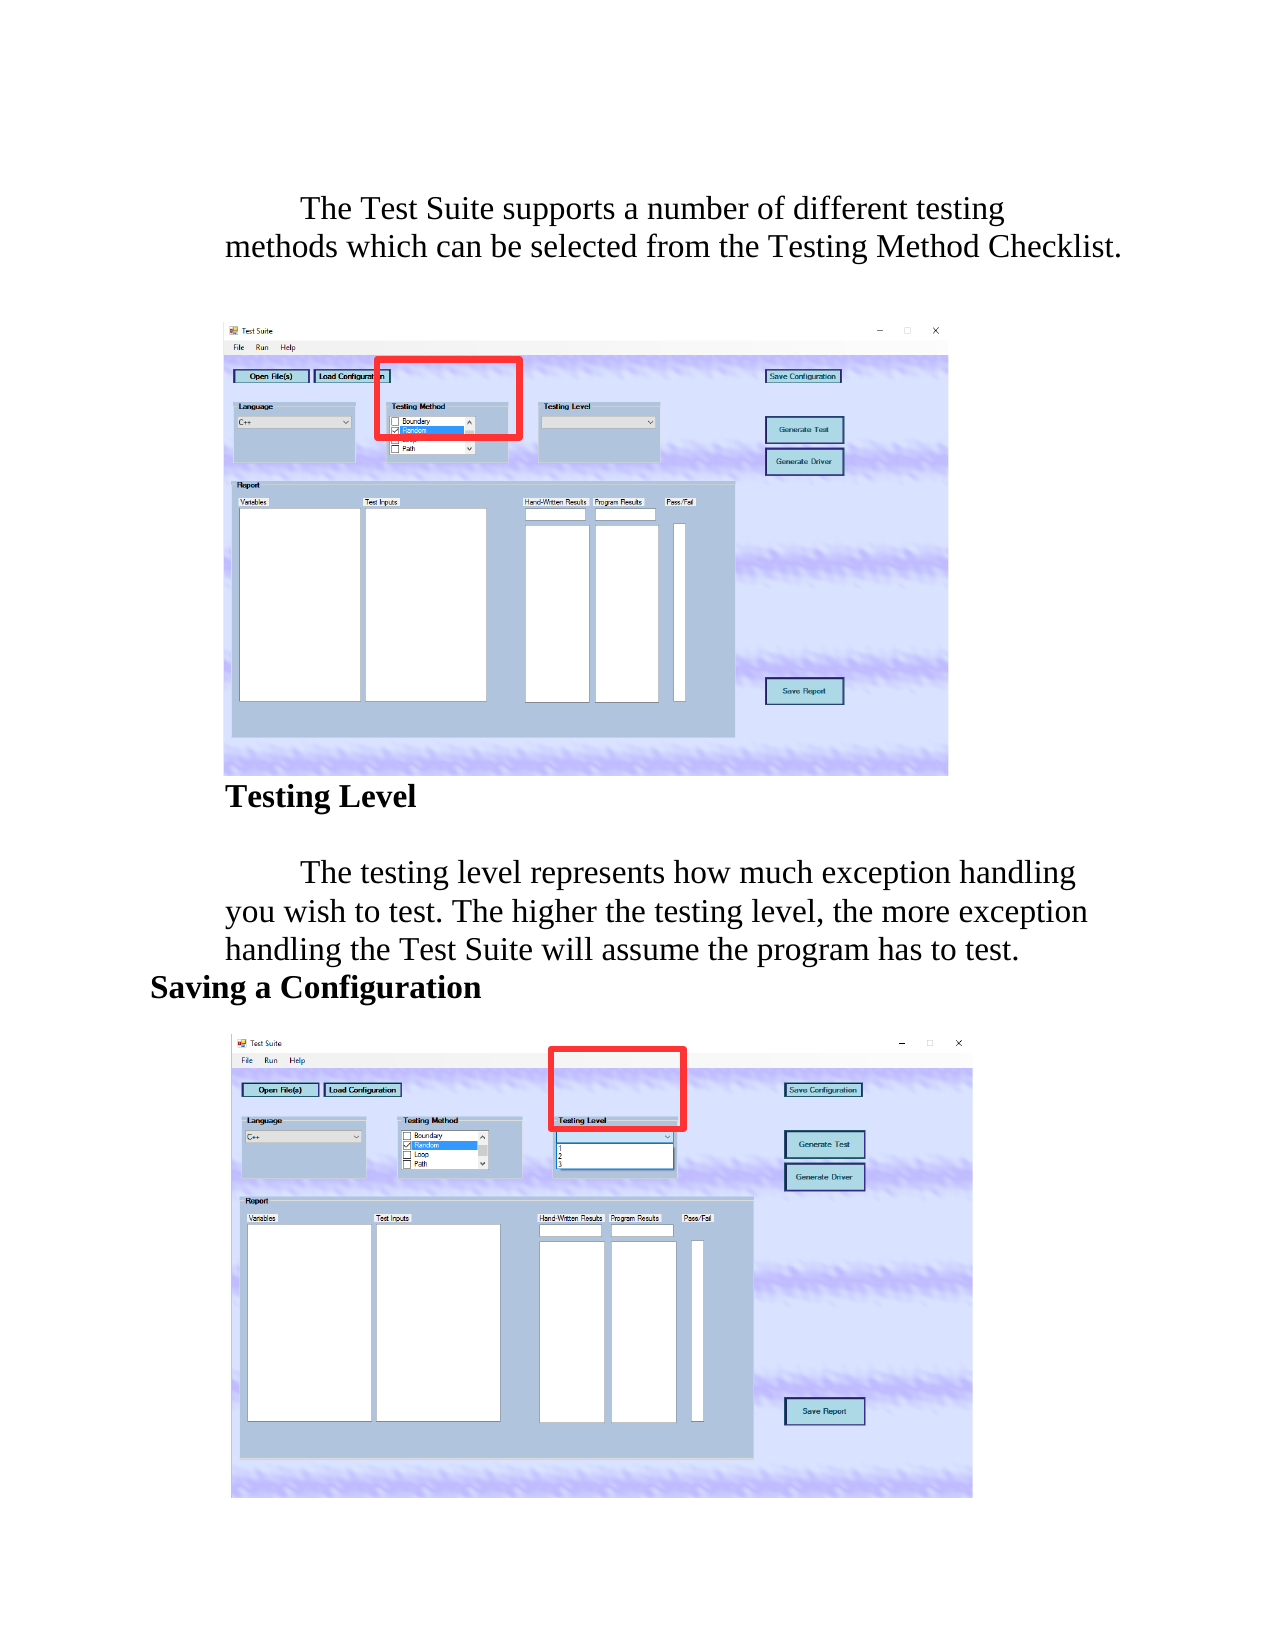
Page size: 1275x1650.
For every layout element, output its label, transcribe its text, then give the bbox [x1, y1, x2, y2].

text The testing level represents how much exception handling you wish to test. The higher the testing level, the more exception handling the Test Suite will assume the program has to test. [150, 853, 1125, 968]
text The Test Suite supports a number of different testing methods which can be selected from the Testing Method Checklist. [150, 188, 1125, 265]
picture [231, 1034, 973, 1498]
picture [223, 322, 949, 776]
text Saving a Configuration [150, 968, 1125, 1006]
text Testing Level [150, 303, 1125, 814]
